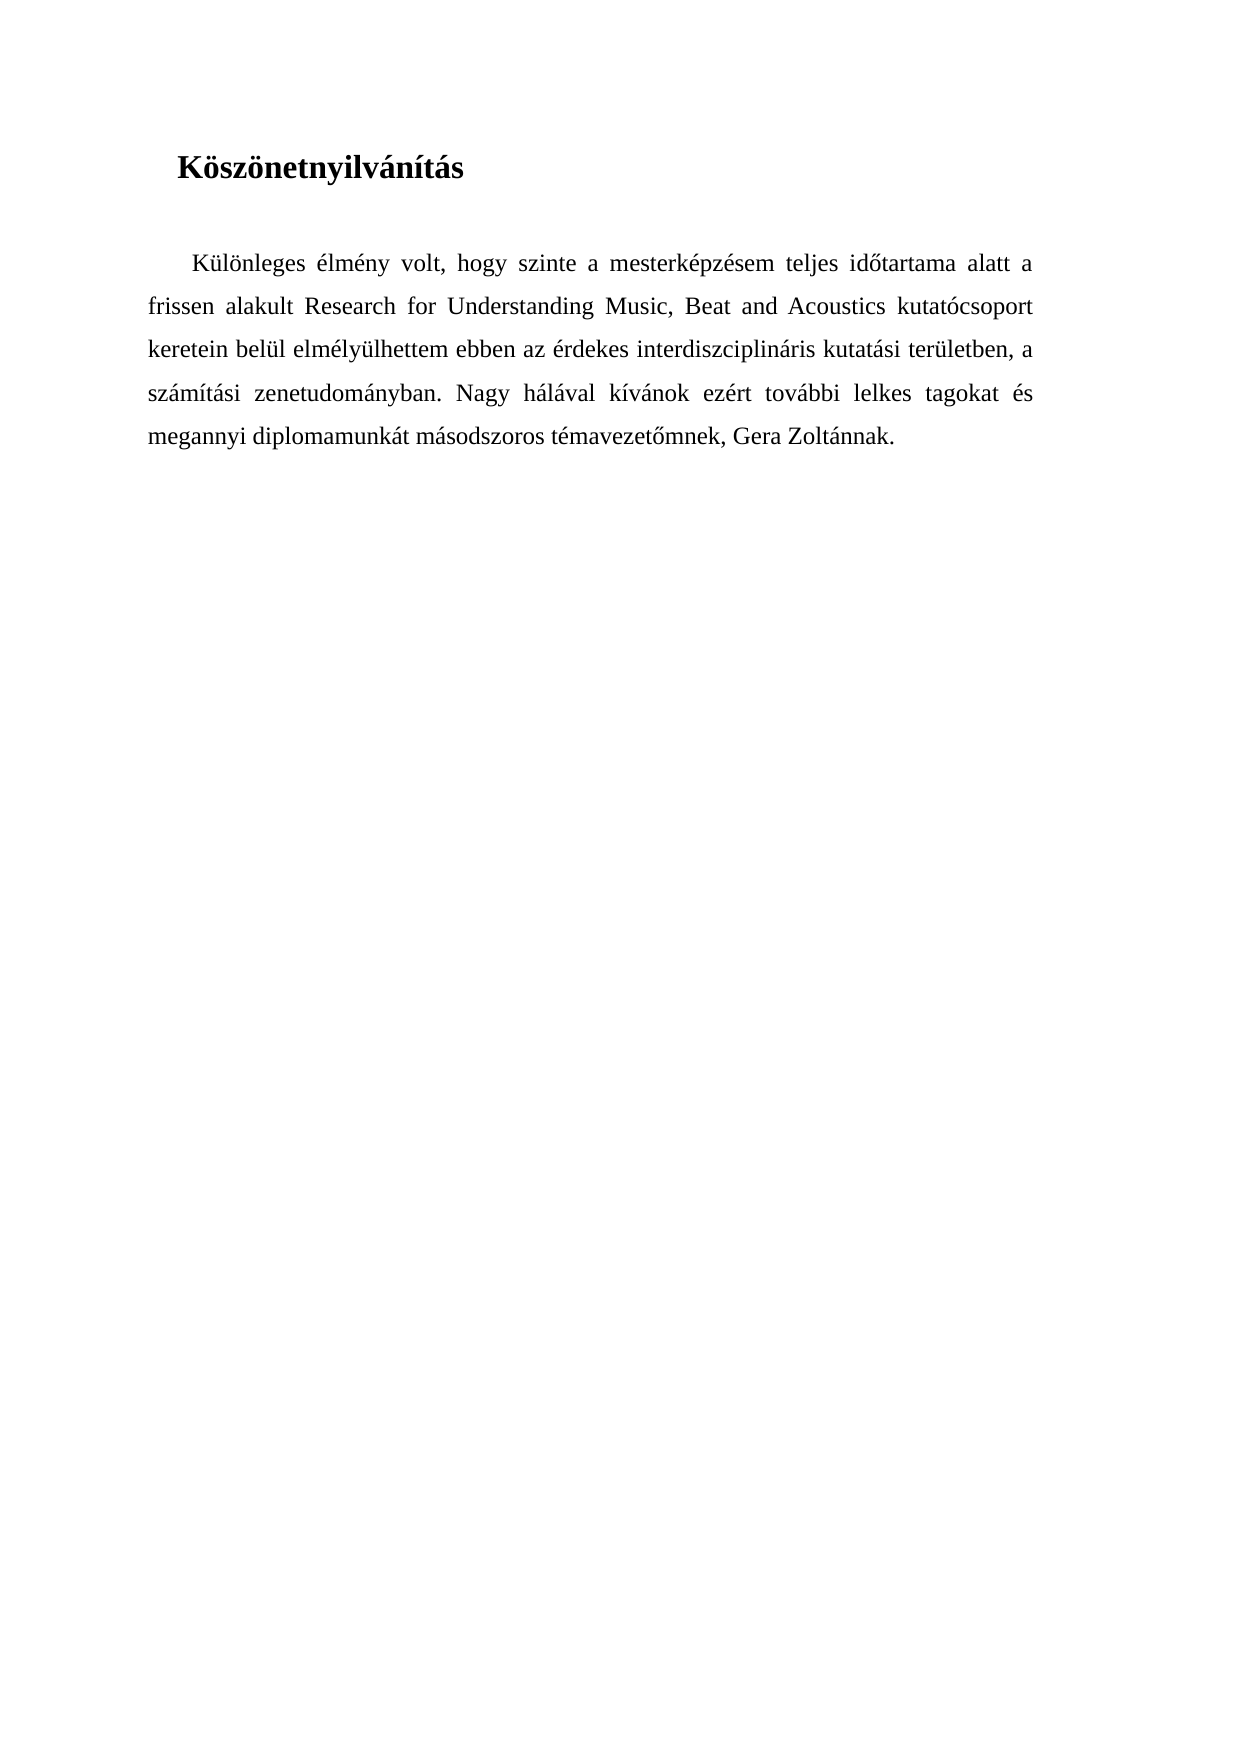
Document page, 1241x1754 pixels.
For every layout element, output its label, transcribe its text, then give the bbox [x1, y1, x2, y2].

text Különleges élmény volt, hogy szinte a mesterképzésem teljes időtartama alatt a frissen alakult Research for Understanding Music, Beat and Acoustics kutatócsoport keretein belül elmélyülhettem ebben az érdekes interdiszciplináris kutatási területben, a számítási zenetudományban. Nagy hálával kívánok ezért további lelkes tagokat és megannyi diplomamunkát másodszoros témavezetőmnek, Gera Zoltánnak. [148, 205, 1033, 449]
text Köszönetnyilvánítás [148, 148, 1033, 186]
